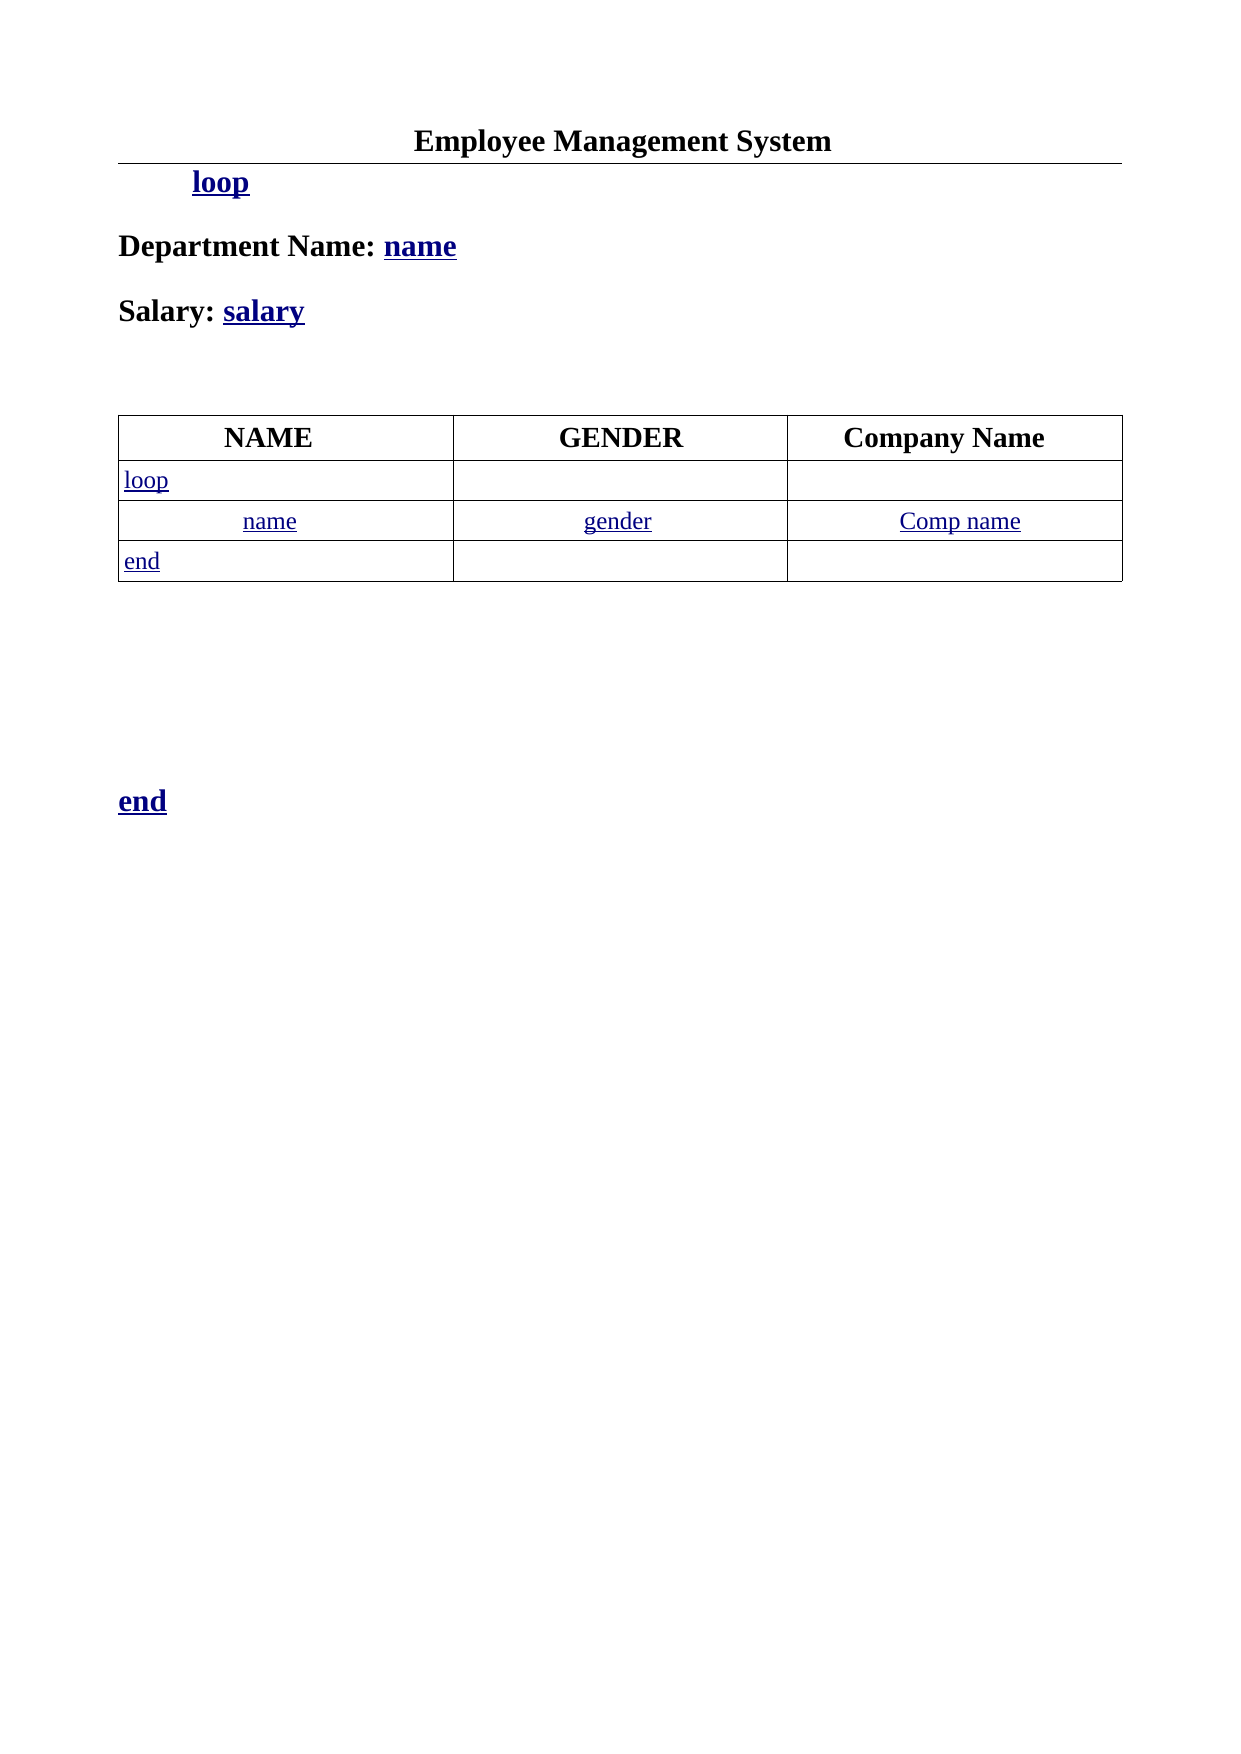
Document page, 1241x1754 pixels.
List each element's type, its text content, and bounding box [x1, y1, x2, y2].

table_cell gender [454, 501, 787, 540]
table_header GENDER [454, 416, 787, 459]
table_cell loop [119, 461, 453, 500]
text end [118, 782, 1122, 818]
text Salary: salary [118, 292, 1122, 328]
text Department Name: name [118, 228, 1122, 263]
table_cell [788, 461, 1122, 500]
table_header NAME [119, 416, 453, 459]
table_cell end [119, 541, 453, 581]
table_header Company Name [788, 416, 1122, 459]
table_cell [454, 541, 787, 581]
table_cell [454, 461, 787, 500]
table_cell [788, 541, 1122, 581]
table_cell name [119, 501, 453, 540]
text Employee Management System [118, 118, 1122, 163]
text loop [118, 164, 1122, 199]
table_cell Comp name [788, 501, 1122, 540]
